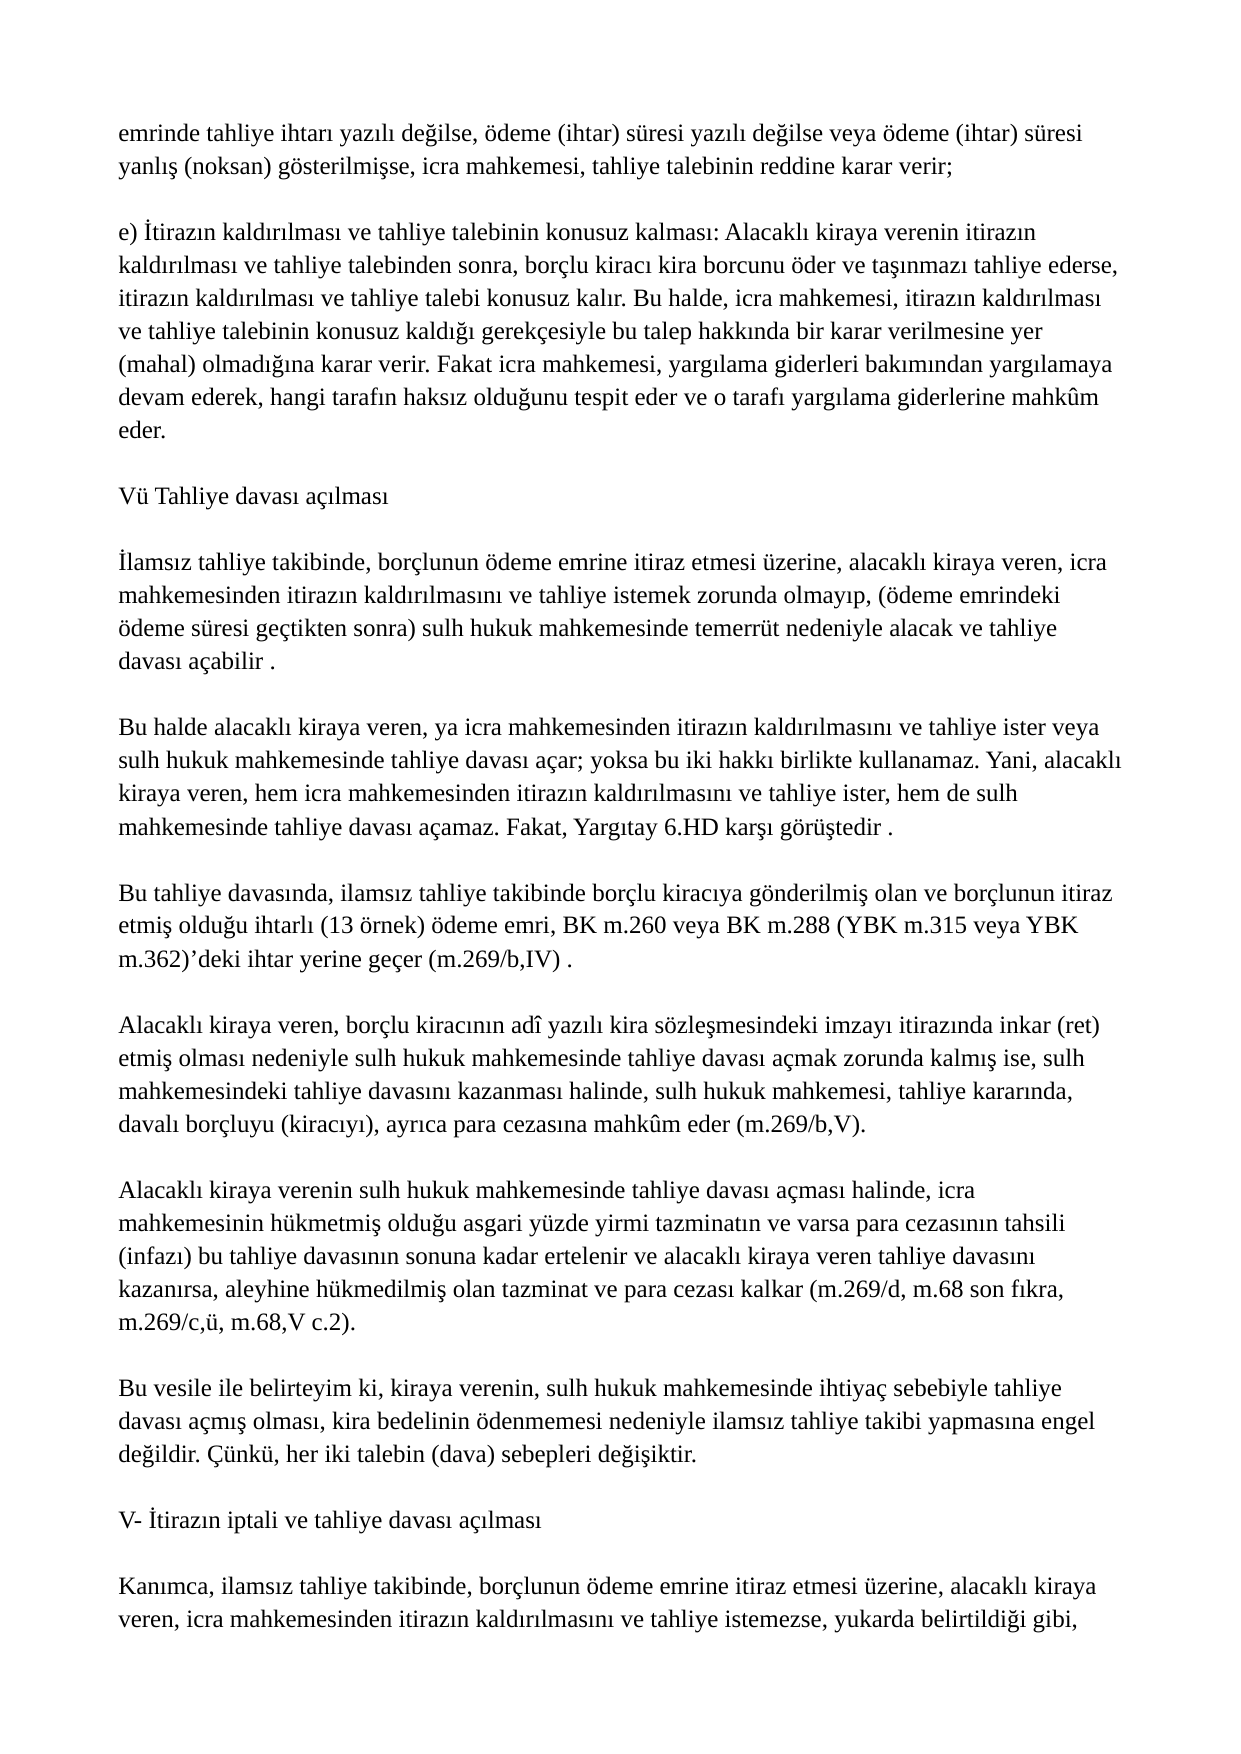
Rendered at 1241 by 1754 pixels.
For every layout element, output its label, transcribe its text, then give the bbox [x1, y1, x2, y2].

text emrinde tahliye ihtarı yazılı değilse, ödeme (ihtar) süresi yazılı değilse veya ödeme (ihtar) süresi yanlış (noksan) gösterilmişse, icra mahkemesi, tahliye talebinin reddine karar verir; e) İtirazın kaldırılması ve tahliye talebinin konusuz kalması: Alacaklı kiraya verenin itirazın kaldırılması ve tahliye talebinden sonra, borçlu kiracı kira borcunu öder ve taşınmazı tahliye ederse, itirazın kaldırılması ve tahliye talebi konusuz kalır. Bu halde, icra mahkemesi, itirazın kaldırılması ve tahliye talebinin konusuz kaldığı gerekçesiyle bu talep hakkında bir karar verilmesine yer (mahal) olmadığına karar verir. Fakat icra mahkemesi, yargılama giderleri bakımından yargılamaya devam ederek, hangi tarafın haksız olduğunu tespit eder ve o tarafı yargılama giderlerine mahkûm eder. Vü Tahliye davası açılması İlamsız tahliye takibinde, borçlunun ödeme emrine itiraz etmesi üzerine, alacaklı kiraya veren, icra mahkemesinden itirazın kaldırılmasını ve tahliye istemek zorunda olmayıp, (ödeme emrindeki ödeme süresi geçtikten sonra) sulh hukuk mahkemesinde temerrüt nedeniyle alacak ve tahliye davası açabilir . Bu halde alacaklı kiraya veren, ya icra mahkemesinden itirazın kaldırılmasını ve tahliye ister veya sulh hukuk mahkemesinde tahliye davası açar; yoksa bu iki hakkı birlikte kullanamaz. Yani, alacaklı kiraya veren, hem icra mahkemesinden itirazın kaldırılmasını ve tahliye ister, hem de sulh mahkemesinde tahliye davası açamaz. Fakat, Yargıtay 6.HD karşı görüştedir . Bu tahliye davasında, ilamsız tahliye takibinde borçlu kiracıya gönderilmiş olan ve borçlunun itiraz etmiş olduğu ihtarlı (13 örnek) ödeme emri, BK m.260 veya BK m.288 (YBK m.315 veya YBK m.362)’deki ihtar yerine geçer (m.269/b,IV) . Alacaklı kiraya veren, borçlu kiracının adî yazılı kira sözleşmesindeki imzayı itirazında inkar (ret) etmiş olması nedeniyle sulh hukuk mahkemesinde tahliye davası açmak zorunda kalmış ise, sulh mahkemesindeki tahliye davasını kazanması halinde, sulh hukuk mahkemesi, tahliye kararında, davalı borçluyu (kiracıyı), ayrıca para cezasına mahkûm eder (m.269/b,V). Alacaklı kiraya verenin sulh hukuk mahkemesinde tahliye davası açması halinde, icra mahkemesinin hükmetmiş olduğu asgari yüzde yirmi tazminatın ve varsa para cezasının tahsili (infazı) bu tahliye davasının sonuna kadar ertelenir ve alacaklı kiraya veren tahliye davasını kazanırsa, aleyhine hükmedilmiş olan tazminat ve para cezası kalkar (m.269/d, m.68 son fıkra, m.269/c,ü, m.68,V c.2). Bu vesile ile belirteyim ki, kiraya verenin, sulh hukuk mahkemesinde ihtiyaç sebebiyle tahliye davası açmış olması, kira bedelinin ödenmemesi nedeniyle ilamsız tahliye takibi yapmasına engel değildir. Çünkü, her iki talebin (dava) sebepleri değişiktir. V- İtirazın iptali ve tahliye davası açılması Kanımca, ilamsız tahliye takibinde, borçlunun ödeme emrine itiraz etmesi üzerine, alacaklı kiraya veren, icra mahkemesinden itirazın kaldırılmasını ve tahliye istemezse, yukarda belirtildiği gibi, [118, 118, 1122, 1633]
